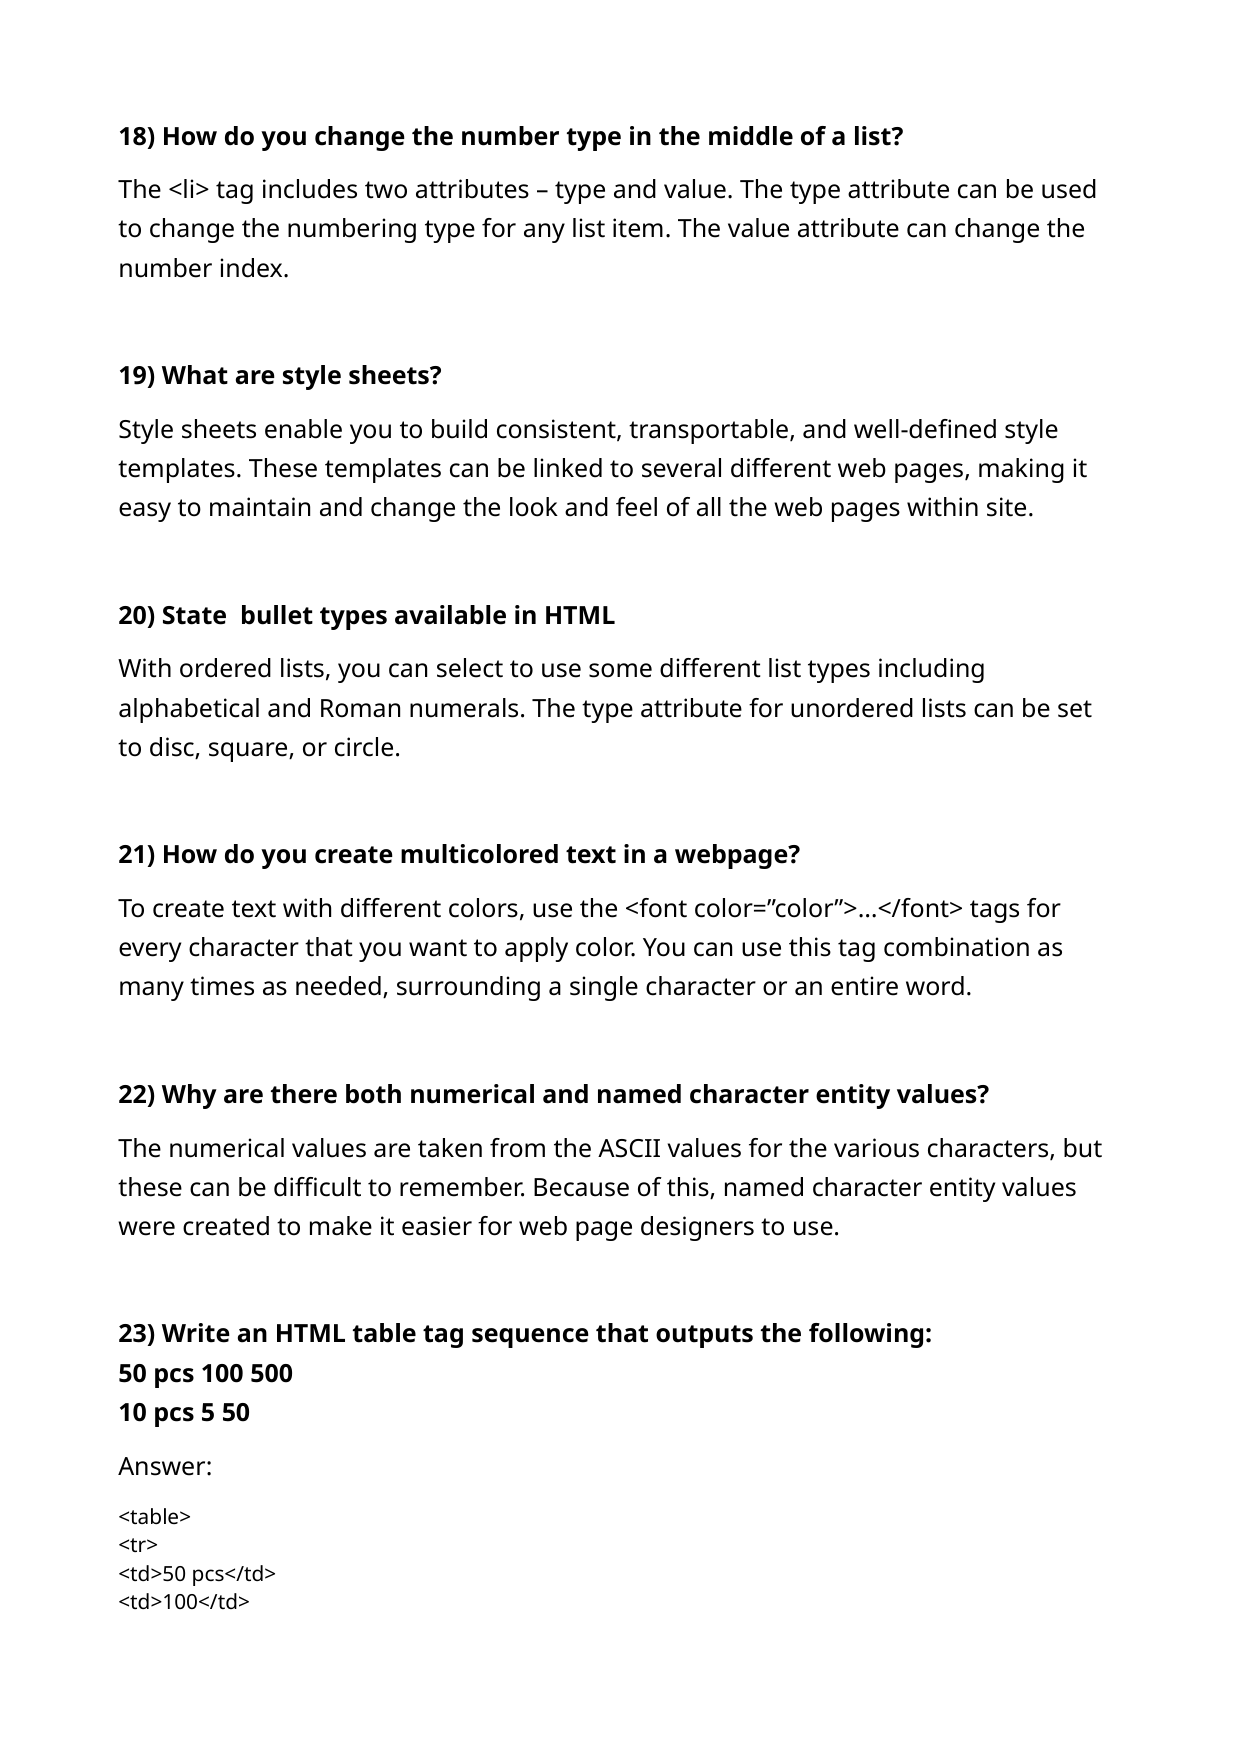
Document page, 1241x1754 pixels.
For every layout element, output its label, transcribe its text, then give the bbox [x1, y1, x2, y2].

text The numerical values are taken from the ASCII values for the various characters, but these can be difficult to remember. Because of this, named character entity values were created to make it easier for web page designers to use. [118, 1130, 1122, 1243]
text 19) What are style sheets? [118, 358, 1122, 392]
text <td>100</td> [118, 1587, 1122, 1616]
text 23) Write an HTML table tag sequence that outputs the following: 50 pcs 100 500 10 pcs 5 50 [118, 1316, 1122, 1428]
text Answer: [118, 1448, 1122, 1482]
text The <li> tag includes two attributes – type and value. The type attribute can be used to change the numbering type for any list item. The value attribute can change the number index. [118, 172, 1122, 284]
text Style sheets enable you to build consistent, transportable, and well-defined style templates. These templates can be linked to several different web pages, making it easy to maintain and change the look and feel of all the web pages within site. [118, 411, 1122, 524]
text With ordered lists, you can select to use some different list types including alphabetical and Roman numerals. The type attribute for unordered lists can be set to disc, square, or circle. [118, 651, 1122, 763]
text <td>50 pcs</td> [118, 1559, 1122, 1587]
text 18) How do you change the number type in the middle of a list? [118, 118, 1122, 152]
text <tr> [118, 1530, 1122, 1559]
text 20) State bullet types available in HTML [118, 597, 1122, 631]
text 21) How do you create multicolored text in a webpage? [118, 837, 1122, 871]
text To create text with different colors, use the <font color=”color”>…</font> tags for every character that you want to apply color. You can use this tag combination as many times as needed, surrounding a single character or an entire word. [118, 891, 1122, 1003]
text <table> [118, 1502, 1122, 1530]
text 22) Why are there both numerical and named character entity values? [118, 1076, 1122, 1111]
